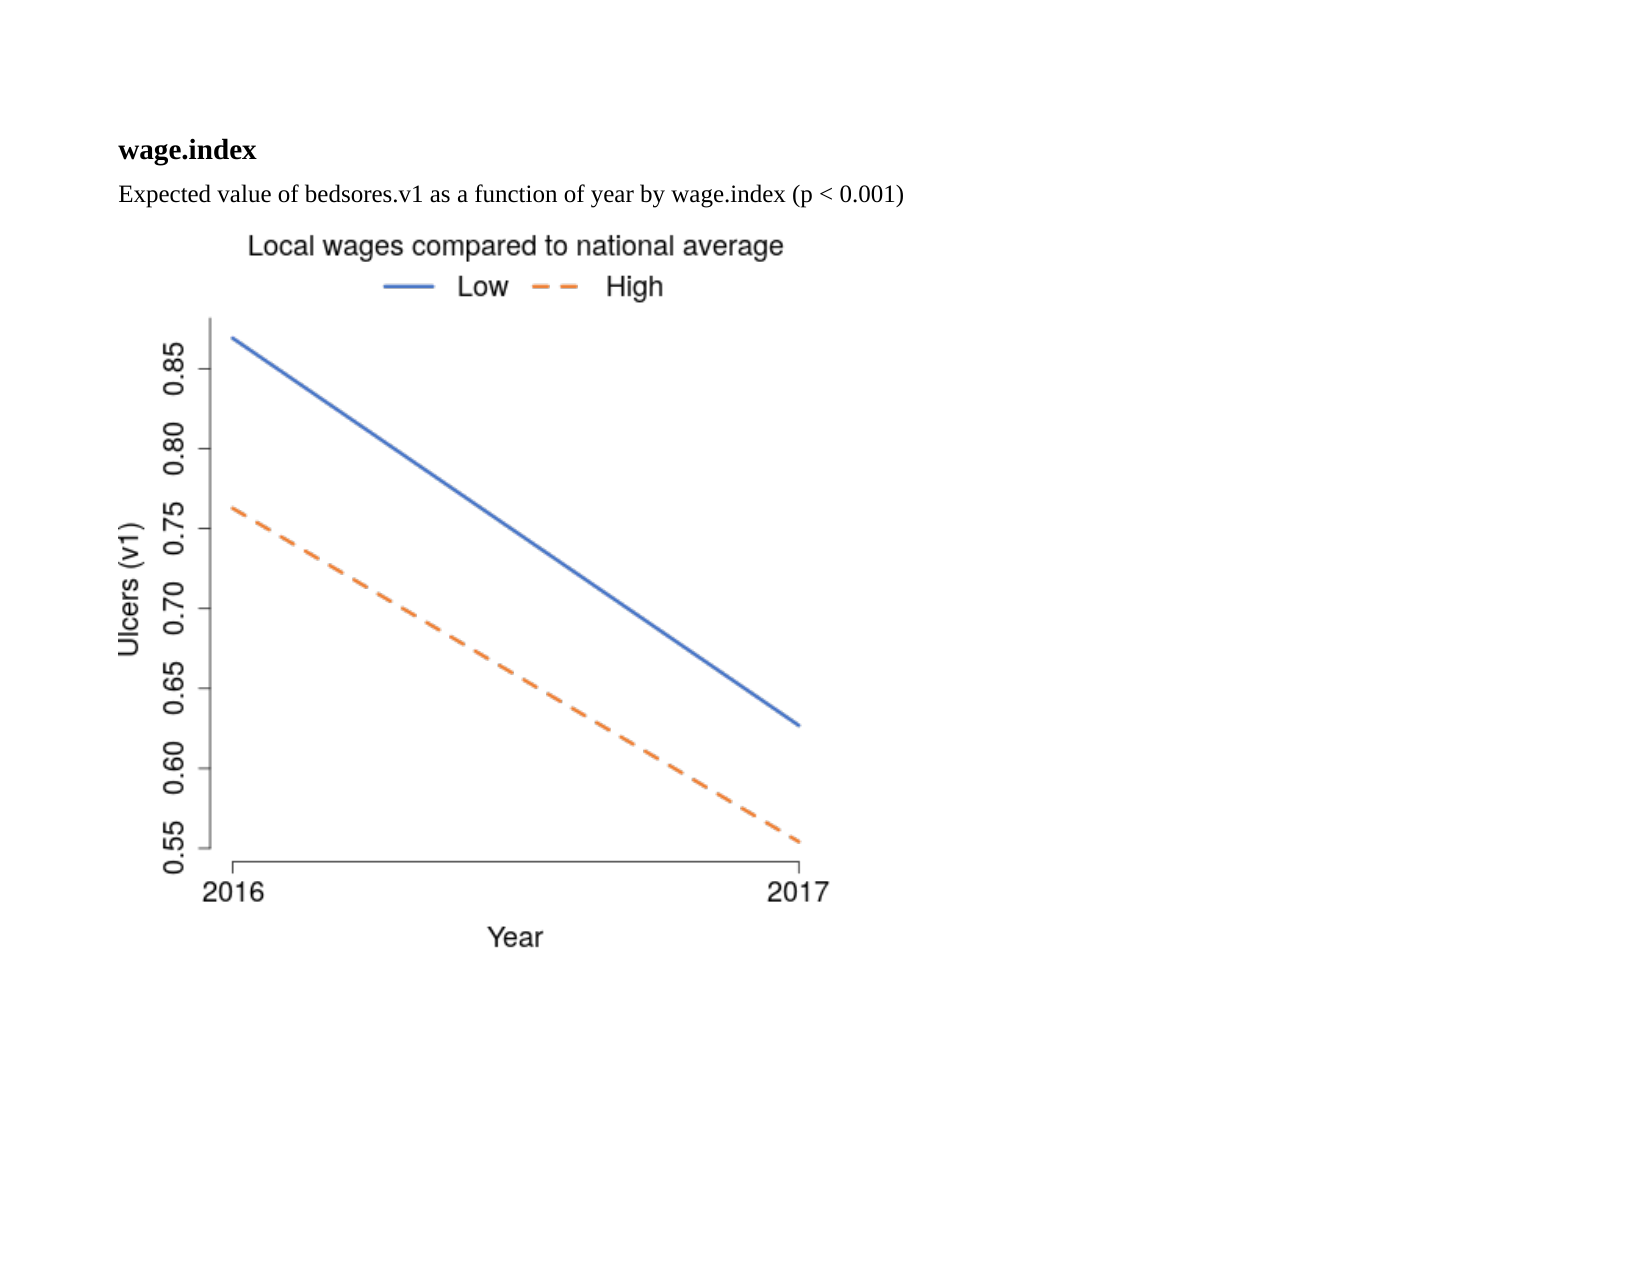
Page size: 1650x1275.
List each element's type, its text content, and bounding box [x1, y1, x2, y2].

subtitle wage.index [118, 133, 1532, 166]
text Expected value of bedsores.v1 as a function of year by wage.index (p < 0.001) [118, 179, 1532, 207]
picture [118, 226, 869, 977]
